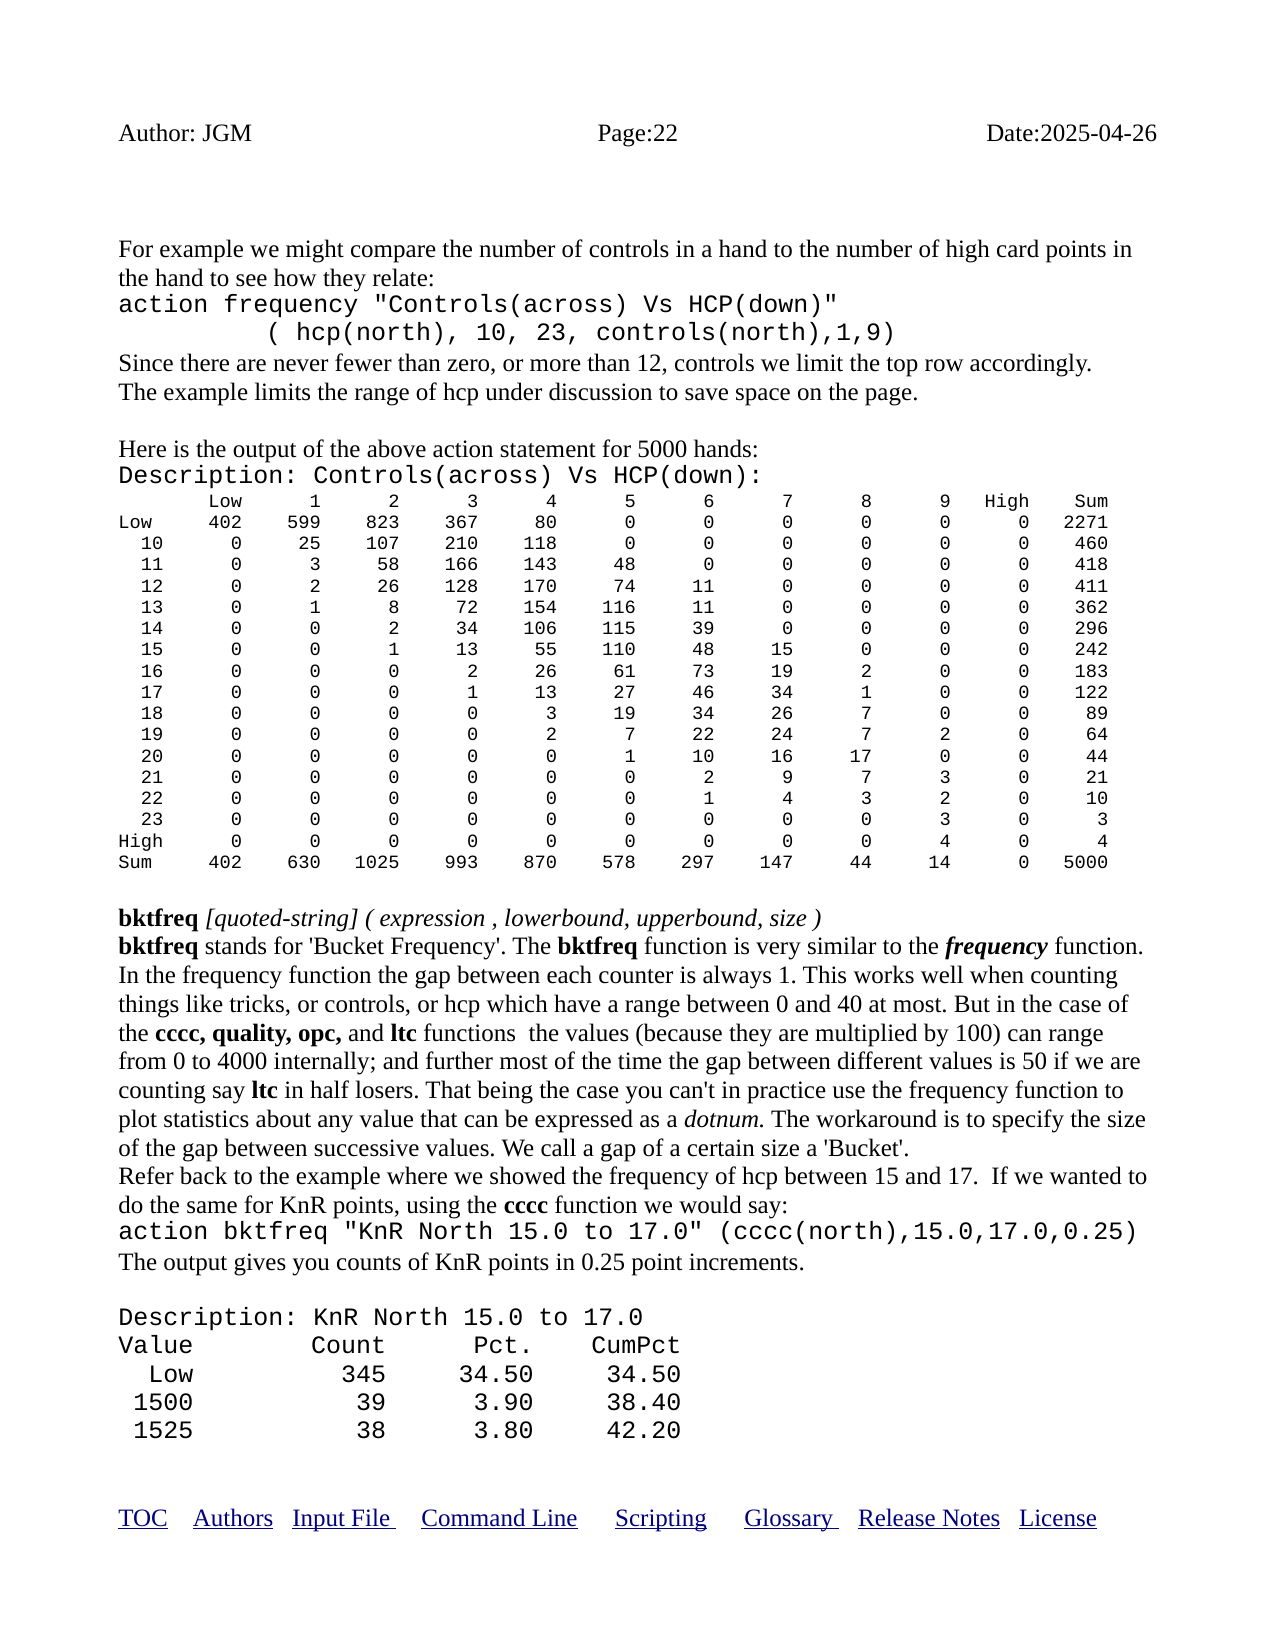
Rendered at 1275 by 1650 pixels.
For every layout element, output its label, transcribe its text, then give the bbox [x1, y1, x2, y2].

text 1525 38 3.80 42.20 [118, 1418, 1157, 1446]
text Low 1 2 3 4 5 6 7 8 9 High Sum [118, 491, 1157, 513]
text Description: KnR North 15.0 to 17.0 [118, 1305, 1157, 1333]
text High 0 0 0 0 0 0 0 0 0 4 0 4 [118, 831, 1157, 853]
text ( hcp(north), 10, 23, controls(north),1,9) [118, 320, 1157, 348]
text 15 0 0 1 13 55 110 48 15 0 0 0 242 [118, 640, 1157, 661]
text action frequency "Controls(across) Vs HCP(down)" [118, 291, 1157, 320]
text 1500 39 3.90 38.40 [118, 1390, 1157, 1418]
text action bktfreq "KnR North 15.0 to 17.0" (cccc(north),15.0,17.0,0.25) [118, 1219, 1157, 1247]
text 21 0 0 0 0 0 0 2 9 7 3 0 21 [118, 768, 1157, 789]
text bktfreq [quoted-string] ( expression , lowerbound, upperbound, size ) [118, 903, 1157, 931]
text 23 0 0 0 0 0 0 0 0 0 3 0 3 [118, 810, 1157, 831]
text 16 0 0 0 2 26 61 73 19 2 0 0 183 [118, 661, 1157, 683]
text 18 0 0 0 0 3 19 34 26 7 0 0 89 [118, 704, 1157, 725]
text 17 0 0 0 1 13 27 46 34 1 0 0 122 [118, 683, 1157, 704]
text Description: Controls(across) Vs HCP(down): [118, 463, 1157, 491]
text Refer back to the example where we showed the frequency of hcp between 15 and 17. If we wanted to do the same for KnR points, using the cccc function we would say: [118, 1161, 1157, 1219]
text Since there are never fewer than zero, or more than 12, controls we limit the top row accordingly. [118, 348, 1157, 377]
text 10 0 25 107 210 118 0 0 0 0 0 0 460 [118, 534, 1157, 555]
text 14 0 0 2 34 106 115 39 0 0 0 0 296 [118, 619, 1157, 640]
text 22 0 0 0 0 0 0 1 4 3 2 0 10 [118, 789, 1157, 810]
text 13 0 1 8 72 154 116 11 0 0 0 0 362 [118, 598, 1157, 619]
text The example limits the range of hcp under discussion to save space on the page. [118, 377, 1157, 406]
text Low 402 599 823 367 80 0 0 0 0 0 0 2271 [118, 513, 1157, 534]
text bktfreq stands for 'Bucket Frequency'. The bktfreq function is very similar to the frequency function. In the frequency function the gap between each counter is always 1. This works well when counting things like tricks, or controls, or hcp which have a range between 0 and 40 at most. But in the case of the cccc, quality, opc, and ltc functions the values (because they are multiplied by 100) can range from 0 to 4000 internally; and further most of the time the gap between different values is 50 if we are counting say ltc in half losers. That being the case you can't in practice use the frequency function to plot statistics about any value that can be expressed as a dotnum. The workaround is to specify the size of the gap between successive values. We call a gap of a certain size a 'Bucket'. [118, 931, 1157, 1161]
text The output gives you counts of KnR points in 0.25 point increments. [118, 1247, 1157, 1276]
text Sum 402 630 1025 993 870 578 297 147 44 14 0 5000 [118, 853, 1157, 874]
text Here is the output of the above action statement for 5000 hands: [118, 434, 1157, 463]
text Low 345 34.50 34.50 [118, 1361, 1157, 1390]
text 20 0 0 0 0 0 1 10 16 17 0 0 44 [118, 746, 1157, 768]
text Value Count Pct. CumPct [118, 1333, 1157, 1361]
text 11 0 3 58 166 143 48 0 0 0 0 0 418 [118, 555, 1157, 576]
text For example we might compare the number of controls in a hand to the number of high card points in the hand to see how they relate: [118, 234, 1157, 291]
text 12 0 2 26 128 170 74 11 0 0 0 0 411 [118, 576, 1157, 598]
text 19 0 0 0 0 2 7 22 24 7 2 0 64 [118, 725, 1157, 746]
